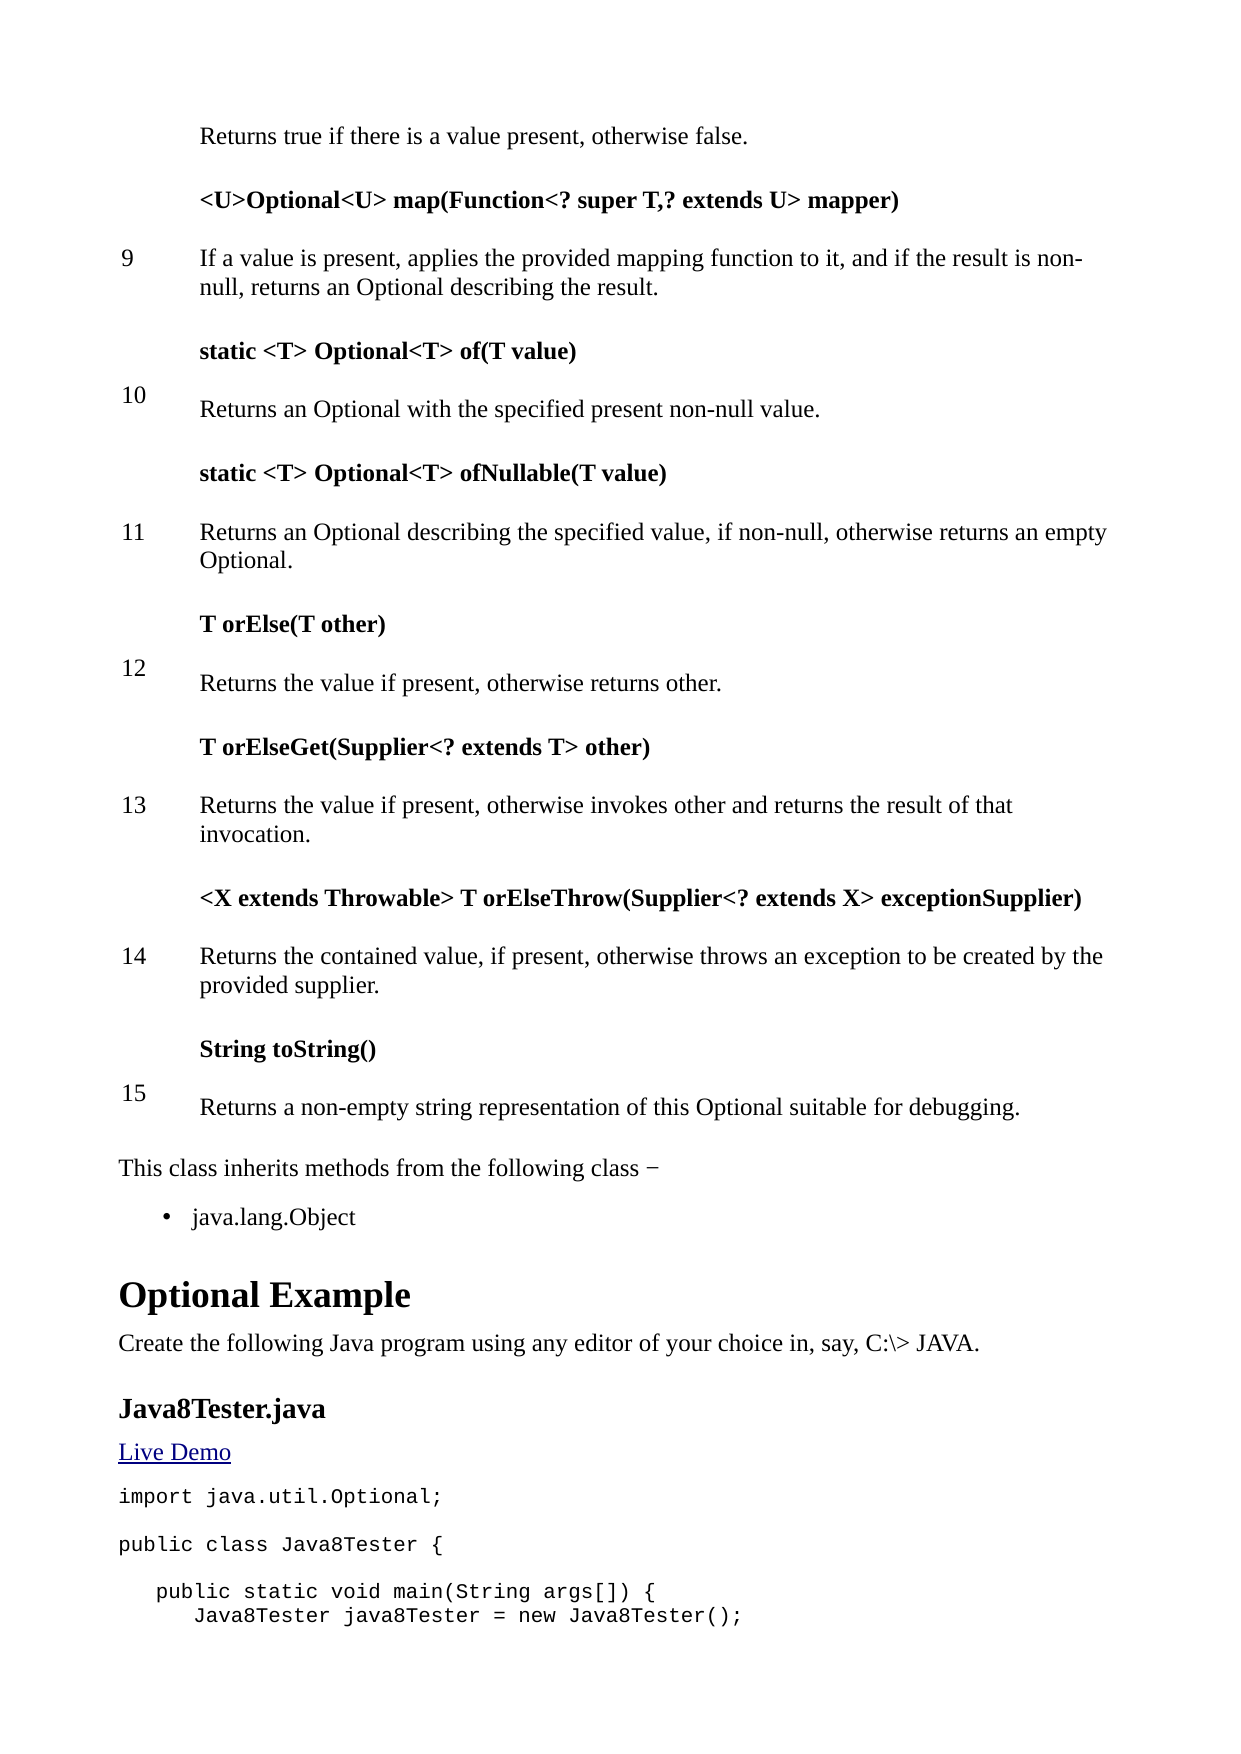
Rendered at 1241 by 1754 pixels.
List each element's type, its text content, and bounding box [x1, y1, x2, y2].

table_cell [118, 118, 196, 182]
table_cell T orElse(T other) Returns the value if present, otherwise returns other. [196, 607, 1122, 729]
text Java8Tester java8Tester = new Java8Tester(); [118, 1605, 1122, 1628]
text import java.util.Optional; [118, 1487, 1122, 1510]
table_cell 11 [118, 456, 196, 607]
table_cell static <T> Optional<T> of(T value) Returns an Optional with the specified present non-null value. [196, 333, 1122, 456]
text public static void main(String args[]) { [118, 1581, 1122, 1605]
table_cell Returns true if there is a value present, otherwise false. [196, 118, 1122, 182]
table_cell static <T> Optional<T> ofNullable(T value) Returns an Optional describing the specified value, if non-null, otherwise returns an empty Optional. [196, 456, 1122, 607]
subtitle Optional Example [118, 1272, 1122, 1315]
table_cell <U>Optional<U> map(Function<? super T,? extends U> mapper) If a value is present, applies the provided mapping function to it, and if the result is non-null, returns an Optional describing the result. [196, 182, 1122, 333]
table_cell 10 [118, 333, 196, 456]
text Live Demo [118, 1437, 1122, 1466]
text This class inherits methods from the following class − [118, 1153, 1122, 1182]
table_cell 15 [118, 1031, 196, 1153]
list java.lang.Object [162, 1202, 1122, 1231]
table_cell 9 [118, 182, 196, 333]
text public class Java8Tester { [118, 1534, 1122, 1557]
table_cell 14 [118, 880, 196, 1031]
table_cell String toString() Returns a non-empty string representation of this Optional suitable for debugging. [196, 1031, 1122, 1153]
table_cell T orElseGet(Supplier<? extends T> other) Returns the value if present, otherwise invokes other and returns the result of that invocation. [196, 729, 1122, 880]
subtitle Java8Tester.java [118, 1391, 1122, 1425]
text Create the following Java program using any editor of your choice in, say, C:\> JAVA. [118, 1328, 1122, 1357]
table_cell <X extends Throwable> T orElseThrow(Supplier<? extends X> exceptionSupplier) Returns the contained value, if present, otherwise throws an exception to be created by the provided supplier. [196, 880, 1122, 1031]
table_cell 12 [118, 607, 196, 729]
table_cell 13 [118, 729, 196, 880]
